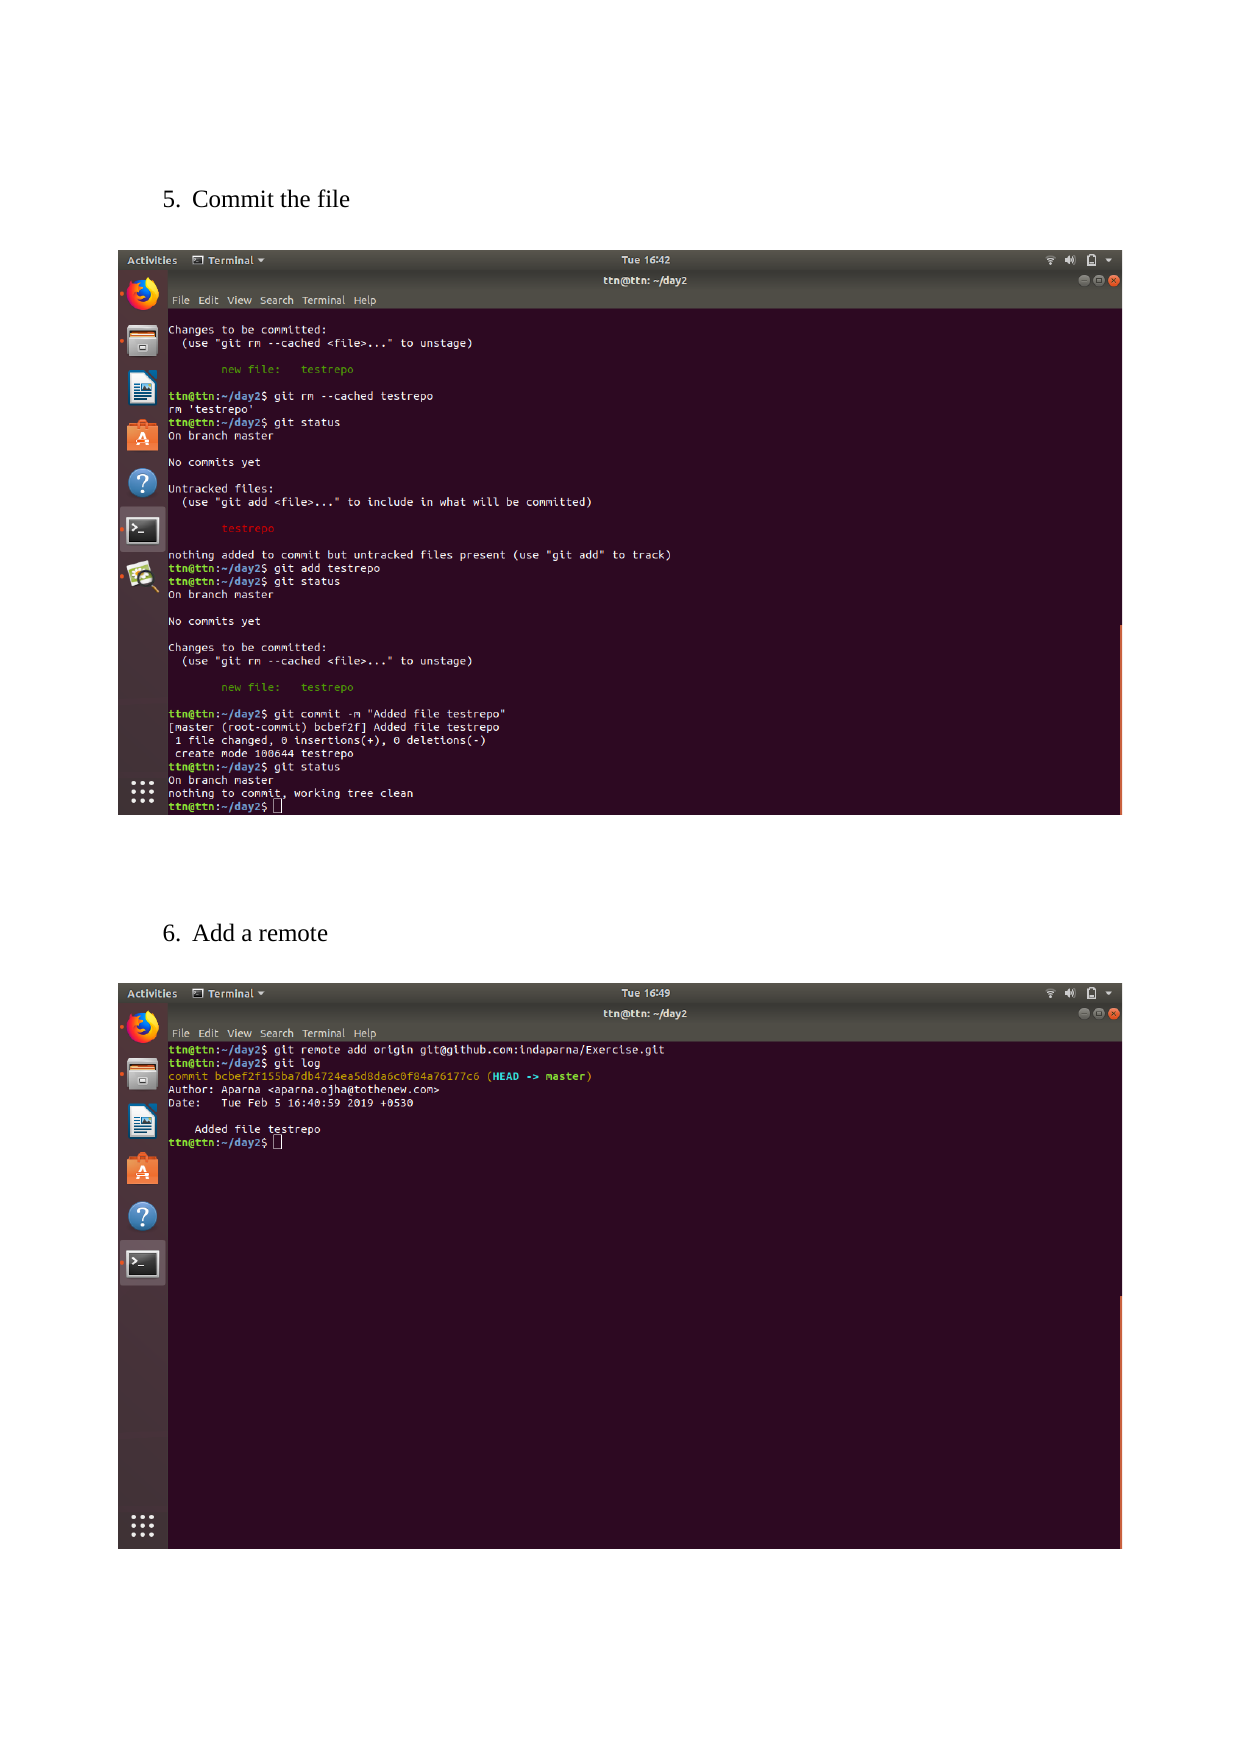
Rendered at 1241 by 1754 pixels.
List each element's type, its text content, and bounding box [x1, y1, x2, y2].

list Add a remote [162, 918, 1122, 947]
picture [118, 983, 1123, 1549]
picture [118, 250, 1123, 815]
list Commit the file [162, 184, 1122, 213]
